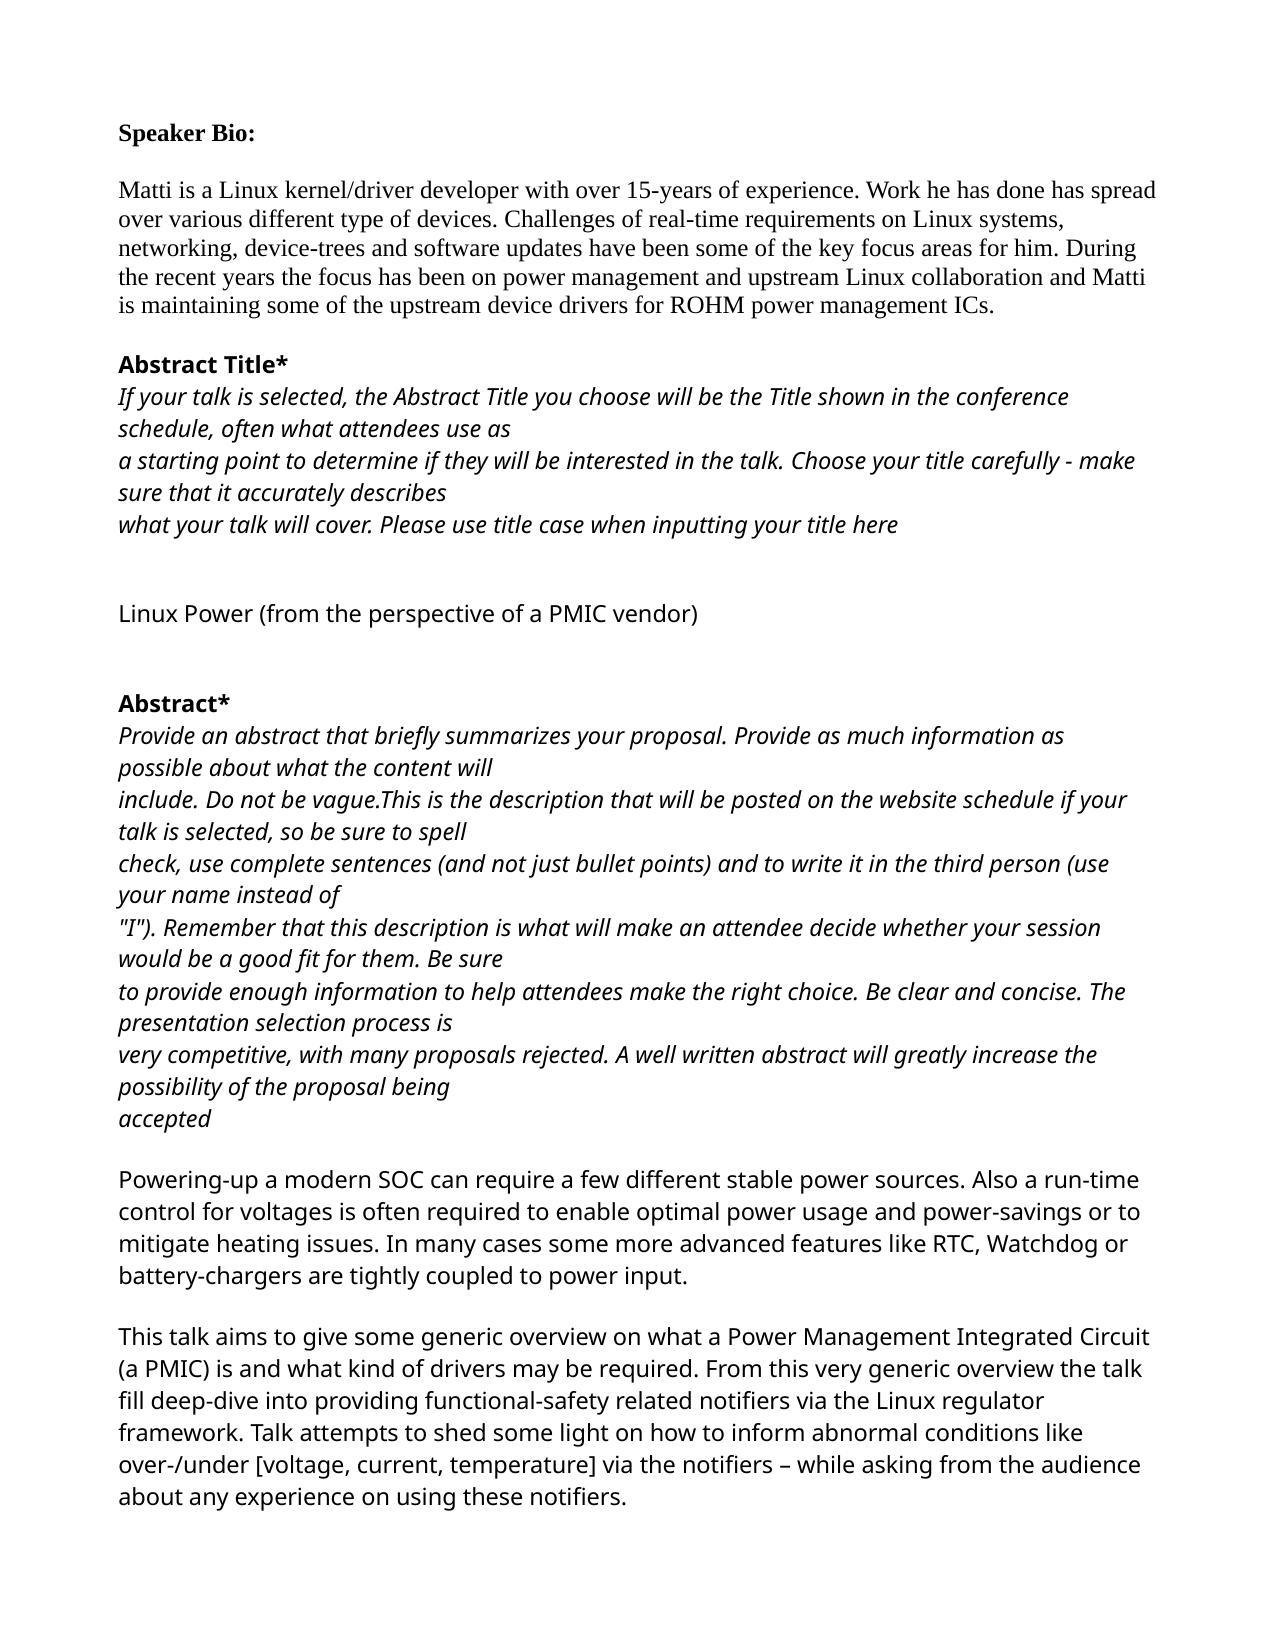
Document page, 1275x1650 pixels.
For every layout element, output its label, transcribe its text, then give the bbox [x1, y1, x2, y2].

text This talk aims to give some generic overview on what a Power Management Integrated Circuit (a PMIC) is and what kind of drivers may be required. From this very generic overview the talk fill deep-dive into providing functional-safety related notifiers via the Linux regulator framework. Talk attempts to shed some light on how to inform abnormal conditions like over-/under [voltage, current, temperature] via the notifiers – while asking from the audience about any experience on using these notifiers. [118, 1320, 1157, 1512]
text Powering-up a modern SOC can require a few different stable power sources. Also a run-time control for voltages is often required to enable optimal power usage and power-savings or to mitigate heating issues. In many cases some more advanced features like RTC, Watchdog or battery-chargers are tightly coupled to power input. [118, 1163, 1157, 1291]
text Speaker Bio: [118, 118, 1157, 147]
text Matti is a Linux kernel/driver developer with over 15-years of experience. Work he has done has spread over various different type of devices. Challenges of real-time requirements on Linux systems, networking, device-trees and software updates have been some of the key focus areas for him. During the recent years the focus has been on power management and upstream Linux collaboration and Matti is maintaining some of the upstream device drivers for ROHM power management ICs. [118, 176, 1157, 319]
text Abstract* Provide an abstract that briefly summarizes your proposal. Provide as much information as possible about what the content will include. Do not be vague.This is the description that will be posted on the website schedule if your talk is selected, so be sure to spell check, use complete sentences (and not just bullet points) and to write it in the third person (use your name instead of "I"). Remember that this description is what will make an attendee decide whether your session would be a good fit for them. Be sure to provide enough information to help attendees make the right choice. Be clear and concise. The presentation selection process is very competitive, with many proposals rejected. A well written abstract will greatly increase the possibility of the proposal being accepted [118, 687, 1157, 1135]
text Linux Power (from the perspective of a PMIC vendor) [118, 597, 1157, 629]
text Abstract Title* If your talk is selected, the Abstract Title you choose will be the Title shown in the conference schedule, often what attendees use as a starting point to determine if they will be interested in the talk. Choose your title carefully - make sure that it accurately describes what your talk will cover. Please use title case when inputting your title here [118, 348, 1157, 540]
